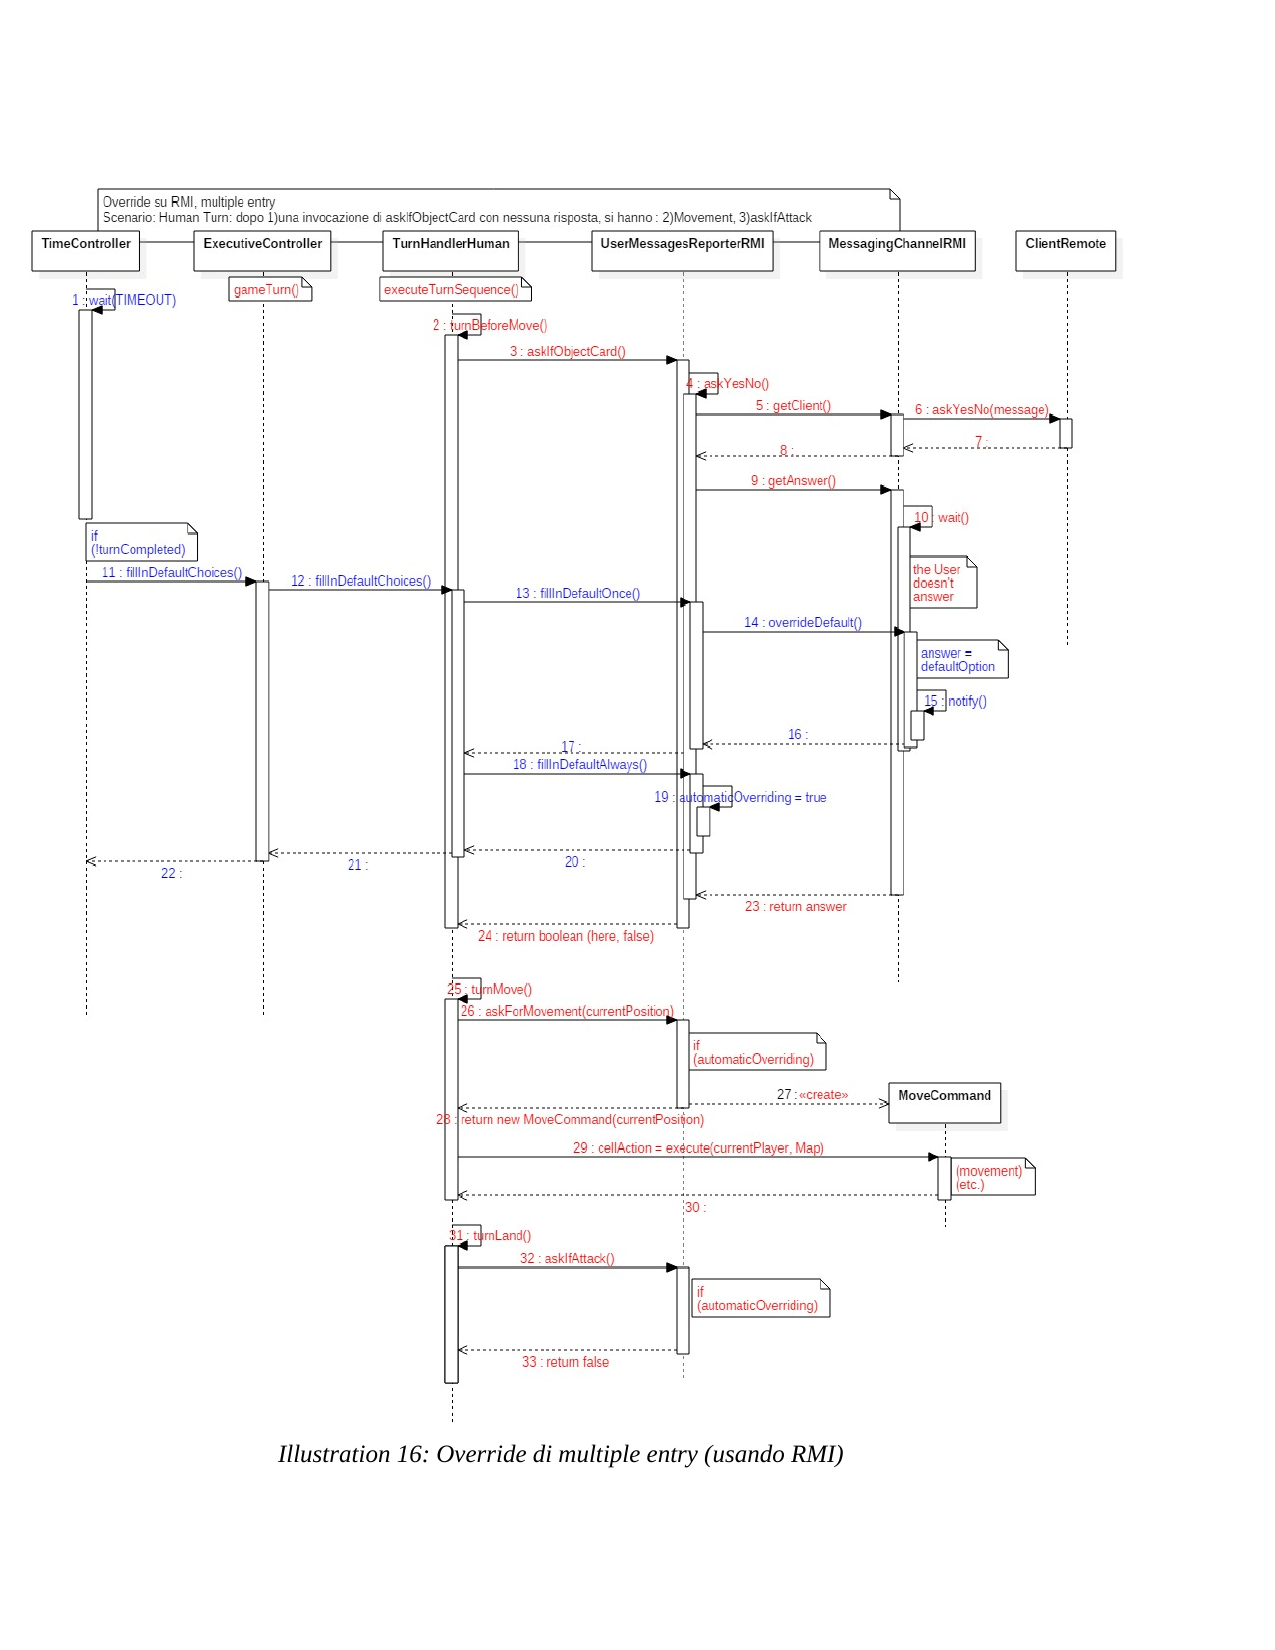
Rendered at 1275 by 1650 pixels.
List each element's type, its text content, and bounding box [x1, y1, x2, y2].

picture [22, 179, 1124, 1434]
text [22, 169, 1102, 179]
text Illustration 16: Override di multiple entry (usando RMI) [22, 1434, 1102, 1468]
